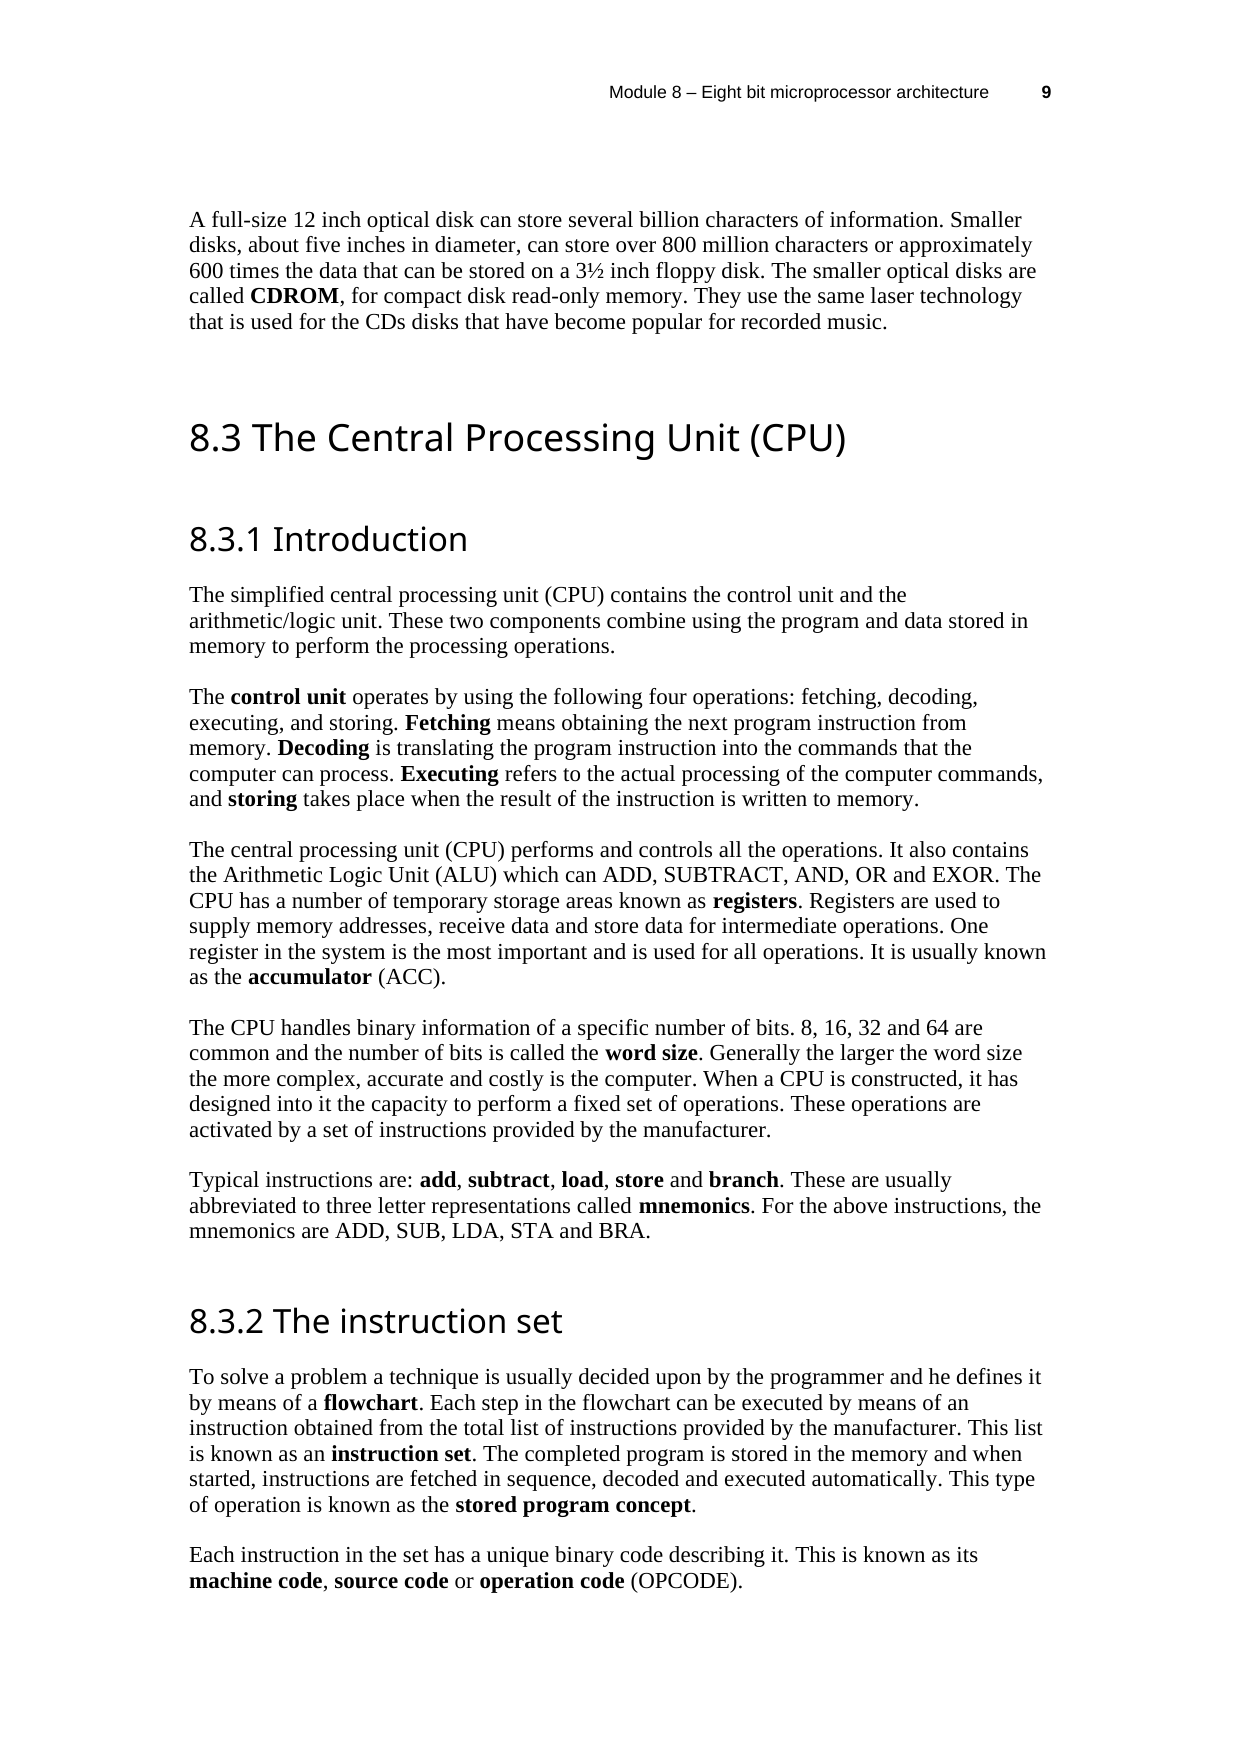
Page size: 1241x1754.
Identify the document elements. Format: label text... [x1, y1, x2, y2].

subtitle Introduction [189, 516, 1051, 562]
subtitle The instruction set [189, 1298, 1051, 1343]
text The central processing unit (CPU) performs and controls all the operations. It also contains the Arithmetic Logic Unit (ALU) which can ADD, SUBTRACT, AND, OR and EXOR. The CPU has a number of temporary storage areas known as registers. Registers are used to supply memory addresses, receive data and store data for intermediate operations. One register in the system is the most important and is used for all operations. It is usually known as the accumulator (ACC). [189, 837, 1051, 990]
text Typical instructions are: add, subtract, load, store and branch. These are usually abbreviated to three letter representations called mnemonics. For the above instructions, the mnemonics are ADD, SUB, LDA, STA and BRA. [189, 1167, 1051, 1244]
text The CPU handles binary information of a specific number of bits. 8, 16, 32 and 64 are common and the number of bits is called the word size. Generally the larger the word size the more complex, accurate and costly is the computer. When a CPU is constructed, it has designed into it the capacity to perform a fixed set of operations. These operations are activated by a set of instructions provided by the manufacturer. [189, 1015, 1051, 1142]
subtitle The Central Processing Unit (CPU) [189, 411, 1051, 462]
text A full-size 12 inch optical disk can store several billion characters of information. Smaller disks, about five inches in diameter, can store over 800 million characters or approximately 600 times the data that can be stored on a 3½ inch floppy disk. The smaller optical disks are called CDROM, for compact disk read-only memory. They use the same laser technology that is used for the CDs disks that have become popular for recorded music. [189, 207, 1051, 334]
text Each instruction in the set has a unique binary code describing it. This is known as its machine code, source code or operation code (OPCODE). [189, 1542, 1051, 1593]
text The simplified central processing unit (CPU) contains the control unit and the arithmetic/logic unit. These two components combine using the program and data stored in memory to perform the processing operations. [189, 582, 1051, 659]
text To solve a problem a technique is usually decided upon by the programmer and he defines it by means of a flowchart. Each step in the flowchart can be executed by means of an instruction obtained from the total list of instructions provided by the manufacturer. This list is known as an instruction set. The completed program is stored in the memory and when started, instructions are fetched in sequence, decoded and executed automatically. This type of operation is known as the stored program concept. [189, 1364, 1051, 1517]
text The control unit operates by using the following four operations: fetching, decoding, executing, and storing. Fetching means obtaining the next program instruction from memory. Decoding is translating the program instruction into the commands that the computer can process. Executing refers to the actual processing of the computer commands, and storing takes place when the result of the instruction is written to memory. [189, 684, 1051, 812]
